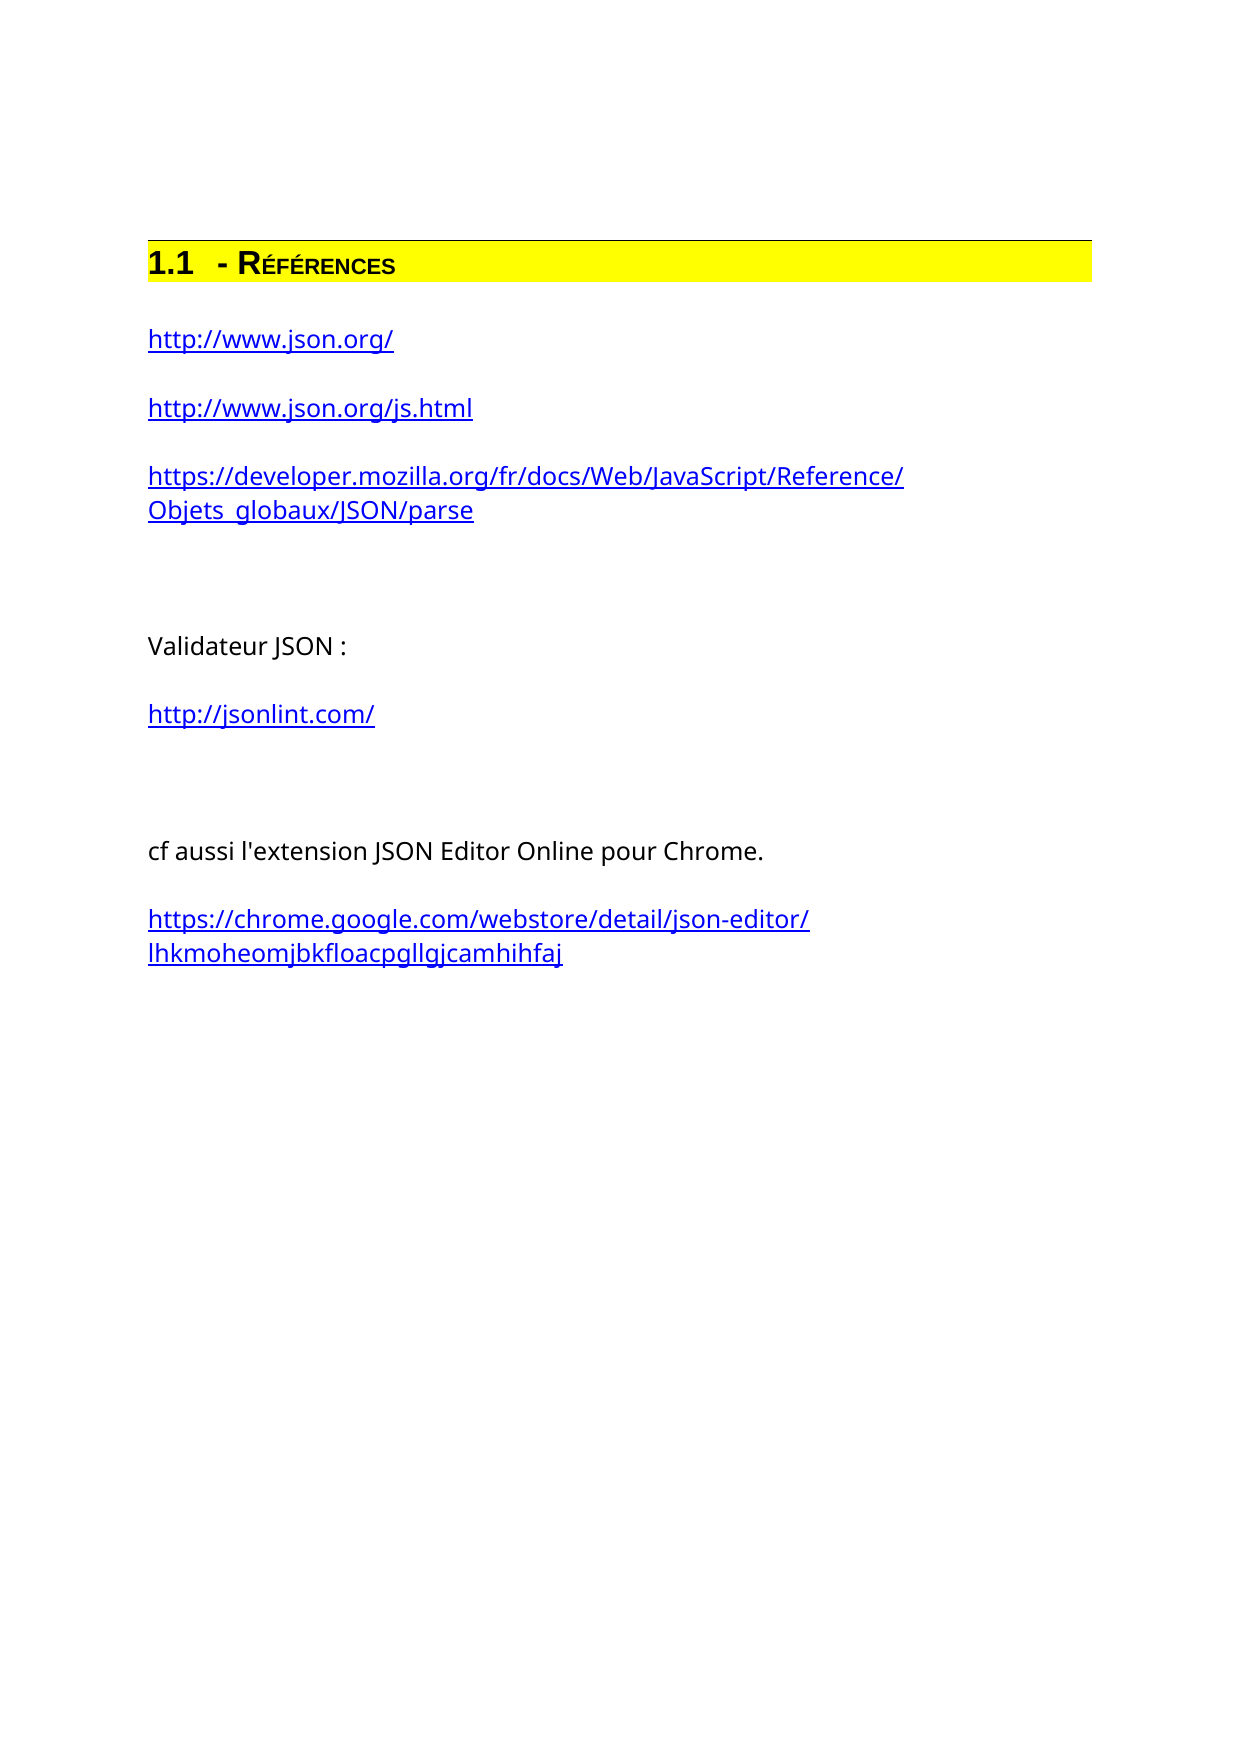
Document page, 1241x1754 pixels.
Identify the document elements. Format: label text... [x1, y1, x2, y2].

text http://www.json.org/ [148, 322, 1092, 356]
text http://www.json.org/js.html [148, 390, 1092, 424]
text https://chrome.google.com/webstore/detail/json-editor/lhkmoheomjbkfloacpgllgjcamhihfaj [148, 901, 1092, 969]
text http://jsonlint.com/ [148, 697, 1092, 731]
text Validateur JSON : [148, 629, 1092, 663]
subtitle - Références [148, 241, 1092, 282]
text cf aussi l'extension JSON Editor Online pour Chrome. [148, 833, 1092, 867]
text https://developer.mozilla.org/fr/docs/Web/JavaScript/Reference/Objets_globaux/JSON/parse [148, 458, 1092, 527]
